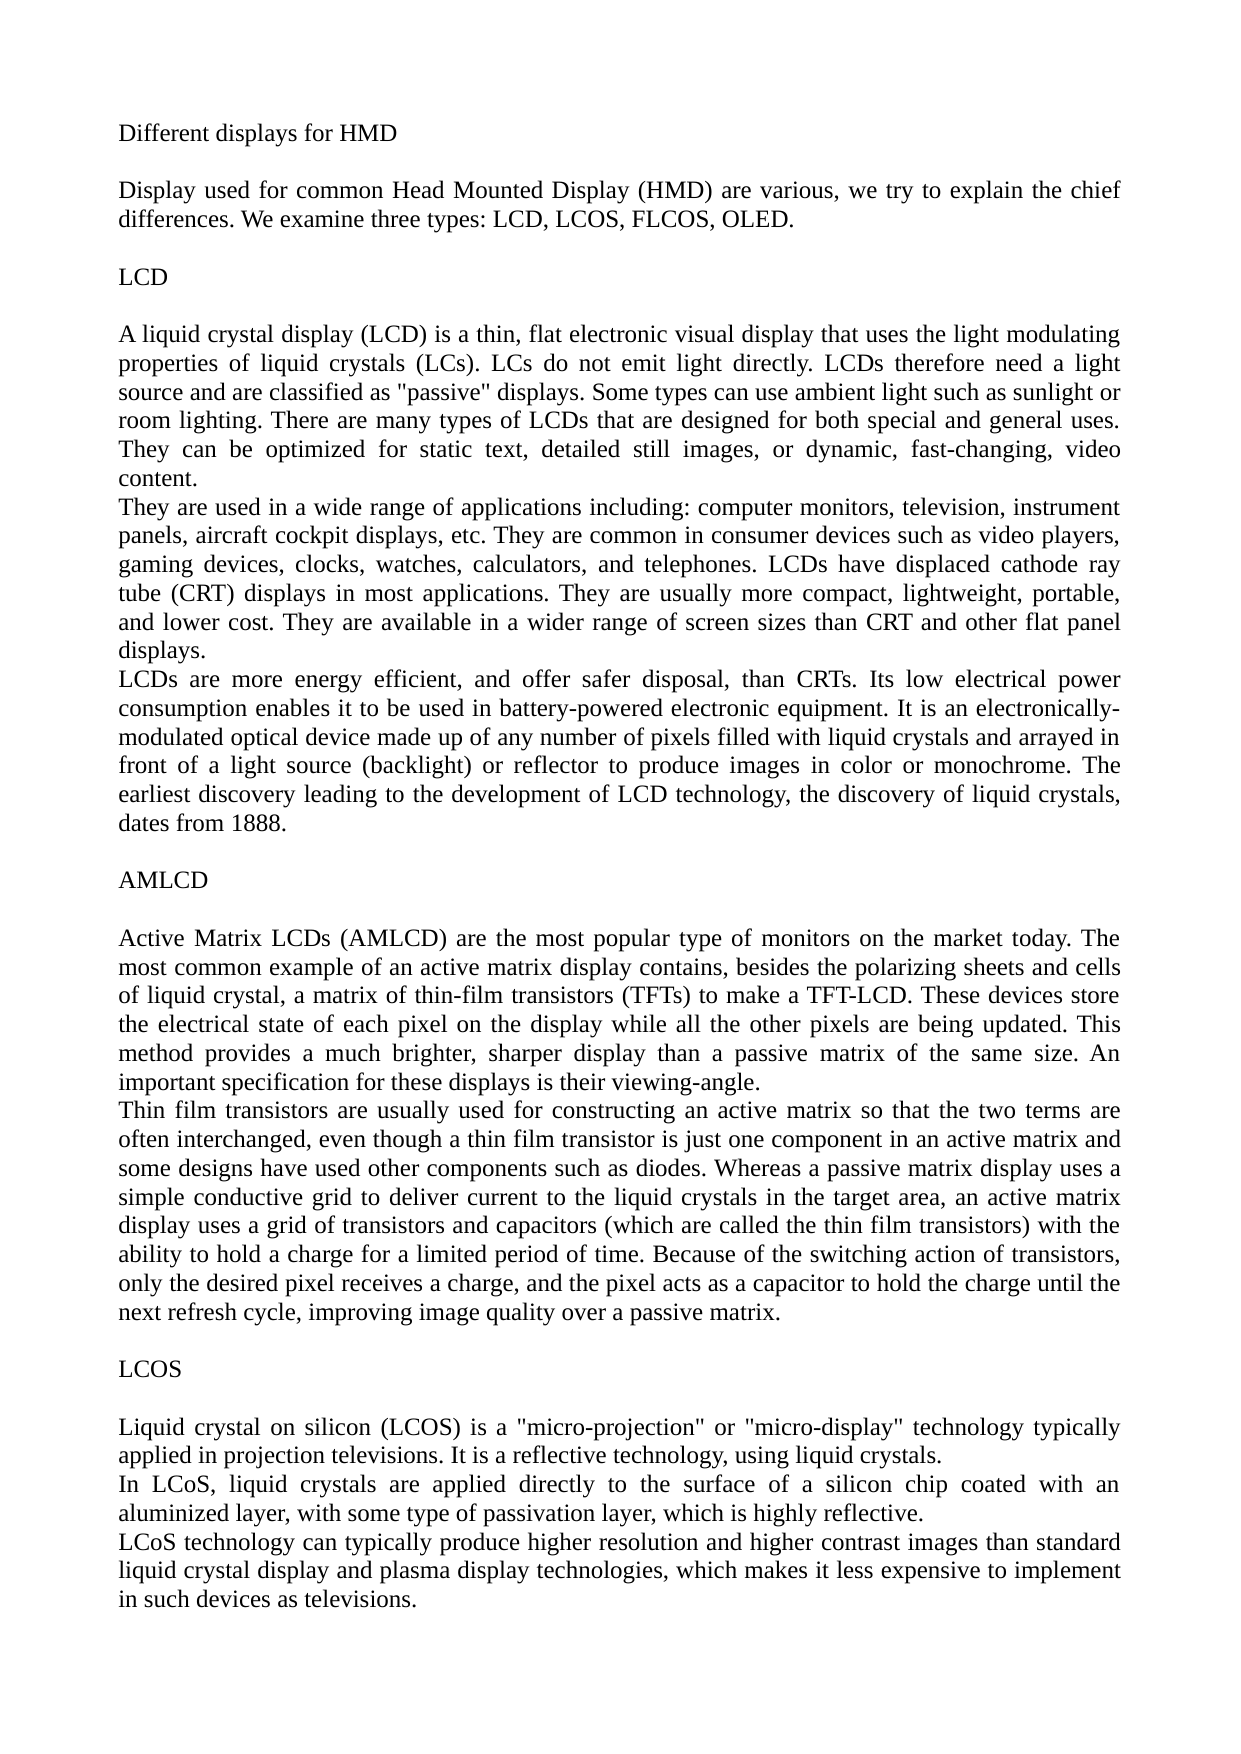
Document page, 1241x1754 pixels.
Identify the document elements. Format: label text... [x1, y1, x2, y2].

text They are used in a wide range of applications including: computer monitors, television, instrument panels, aircraft cockpit displays, etc. They are common in consumer devices such as video players, gaming devices, clocks, watches, calculators, and telephones. LCDs have displaced cathode ray tube (CRT) displays in most applications. They are usually more compact, lightweight, portable, and lower cost. They are available in a wider range of screen sizes than CRT and other flat panel displays. [118, 492, 1122, 664]
text Liquid crystal on silicon (LCOS) is a "micro-projection" or "micro-display" technology typically applied in projection televisions. It is a reflective technology, using liquid crystals. [118, 1412, 1122, 1469]
text A liquid crystal display (LCD) is a thin, flat electronic visual display that uses the light modulating properties of liquid crystals (LCs). LCs do not emit light directly. LCDs therefore need a light source and are classified as "passive" displays. Some types can use ambient light such as sunlight or room lighting. There are many types of LCDs that are designed for both special and general uses. They can be optimized for static text, detailed still images, or dynamic, fast-changing, video content. [118, 319, 1122, 492]
text LCDs are more energy efficient, and offer safer disposal, than CRTs. Its low electrical power consumption enables it to be used in battery-powered electronic equipment. It is an electronically-modulated optical device made up of any number of pixels filled with liquid crystals and arrayed in front of a light source (backlight) or reflector to produce images in color or monochrome. The earliest discovery leading to the development of LCD technology, the discovery of liquid crystals, dates from 1888. [118, 664, 1122, 837]
text In LCoS, liquid crystals are applied directly to the surface of a silicon chip coated with an aluminized layer, with some type of passivation layer, which is highly reflective. [118, 1469, 1122, 1527]
text LCoS technology can typically produce higher resolution and higher contrast images than standard liquid crystal display and plasma display technologies, which makes it less expensive to implement in such devices as televisions. [118, 1527, 1122, 1613]
text Display used for common Head Mounted Display (HMD) are various, we try to explain the chief differences. We examine three types: LCD, LCOS, FLCOS, OLED. [118, 176, 1122, 233]
text Active Matrix LCDs (AMLCD) are the most popular type of monitors on the market today. The most common example of an active matrix display contains, besides the polarizing sheets and cells of liquid crystal, a matrix of thin-film transistors (TFTs) to make a TFT-LCD. These devices store the electrical state of each pixel on the display while all the other pixels are being updated. This method provides a much brighter, sharper display than a passive matrix of the same size. An important specification for these displays is their viewing-angle. [118, 923, 1122, 1096]
text Different displays for HMD [118, 118, 1122, 147]
text Thin film transistors are usually used for constructing an active matrix so that the two terms are often interchanged, even though a thin film transistor is just one component in an active matrix and some designs have used other components such as diodes. Whereas a passive matrix display uses a simple conductive grid to deliver current to the liquid crystals in the target area, an active matrix display uses a grid of transistors and capacitors (which are called the thin film transistors) with the ability to hold a charge for a limited period of time. Because of the switching action of transistors, only the desired pixel receives a charge, and the pixel acts as a capacitor to hold the charge until the next refresh cycle, improving image quality over a passive matrix. [118, 1096, 1122, 1326]
text AMLCD [118, 866, 1122, 894]
text LCOS [118, 1354, 1122, 1383]
text LCD [118, 262, 1122, 291]
